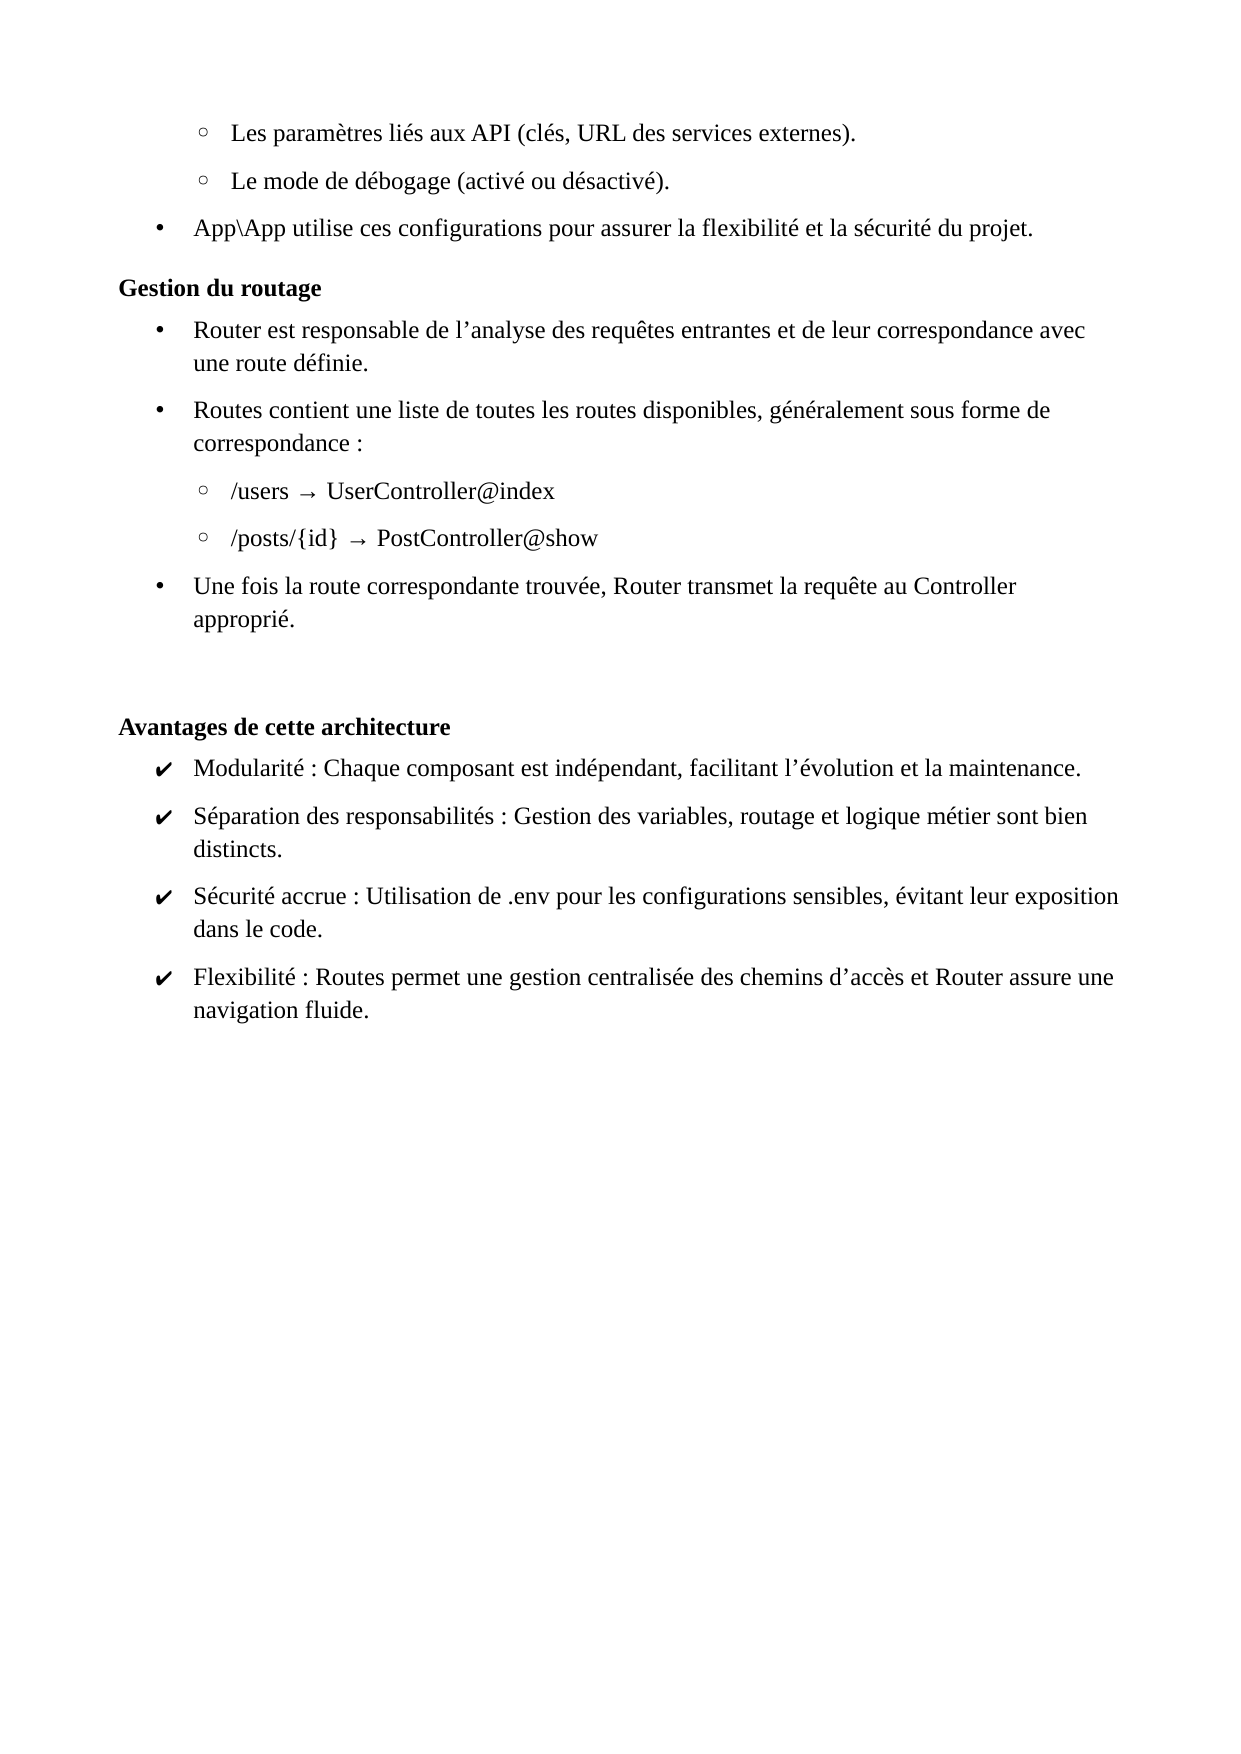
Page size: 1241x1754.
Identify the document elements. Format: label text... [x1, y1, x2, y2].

list Les paramètres liés aux API (clés, URL des services externes). [193, 118, 1122, 147]
list Routes contient une liste de toutes les routes disponibles, généralement sous forme de correspondance : [156, 395, 1122, 457]
list Séparation des responsabilités : Gestion des variables, routage et logique métier sont bien distincts. [156, 801, 1122, 862]
list Flexibilité : Routes permet une gestion centralisée des chemins d’accès et Router assure une navigation fluide. [156, 962, 1122, 1024]
subtitle Avantages de cette architecture [118, 712, 1122, 741]
list /users → UserController@index [193, 476, 1122, 505]
list Une fois la route correspondante trouvée, Router transmet la requête au Controller approprié. [156, 571, 1122, 633]
subtitle Gestion du routage [118, 273, 1122, 302]
list Router est responsable de l’analyse des requêtes entrantes et de leur correspondance avec une route définie. [156, 315, 1122, 376]
list App\App utilise ces configurations pour assurer la flexibilité et la sécurité du projet. [156, 213, 1122, 242]
list /posts/{id} → PostController@show [193, 523, 1122, 552]
list Modularité : Chaque composant est indépendant, facilitant l’évolution et la maintenance. [156, 753, 1122, 782]
list Le mode de débogage (activé ou désactivé). [193, 166, 1122, 194]
list Sécurité accrue : Utilisation de .env pour les configurations sensibles, évitant leur exposition dans le code. [156, 881, 1122, 943]
